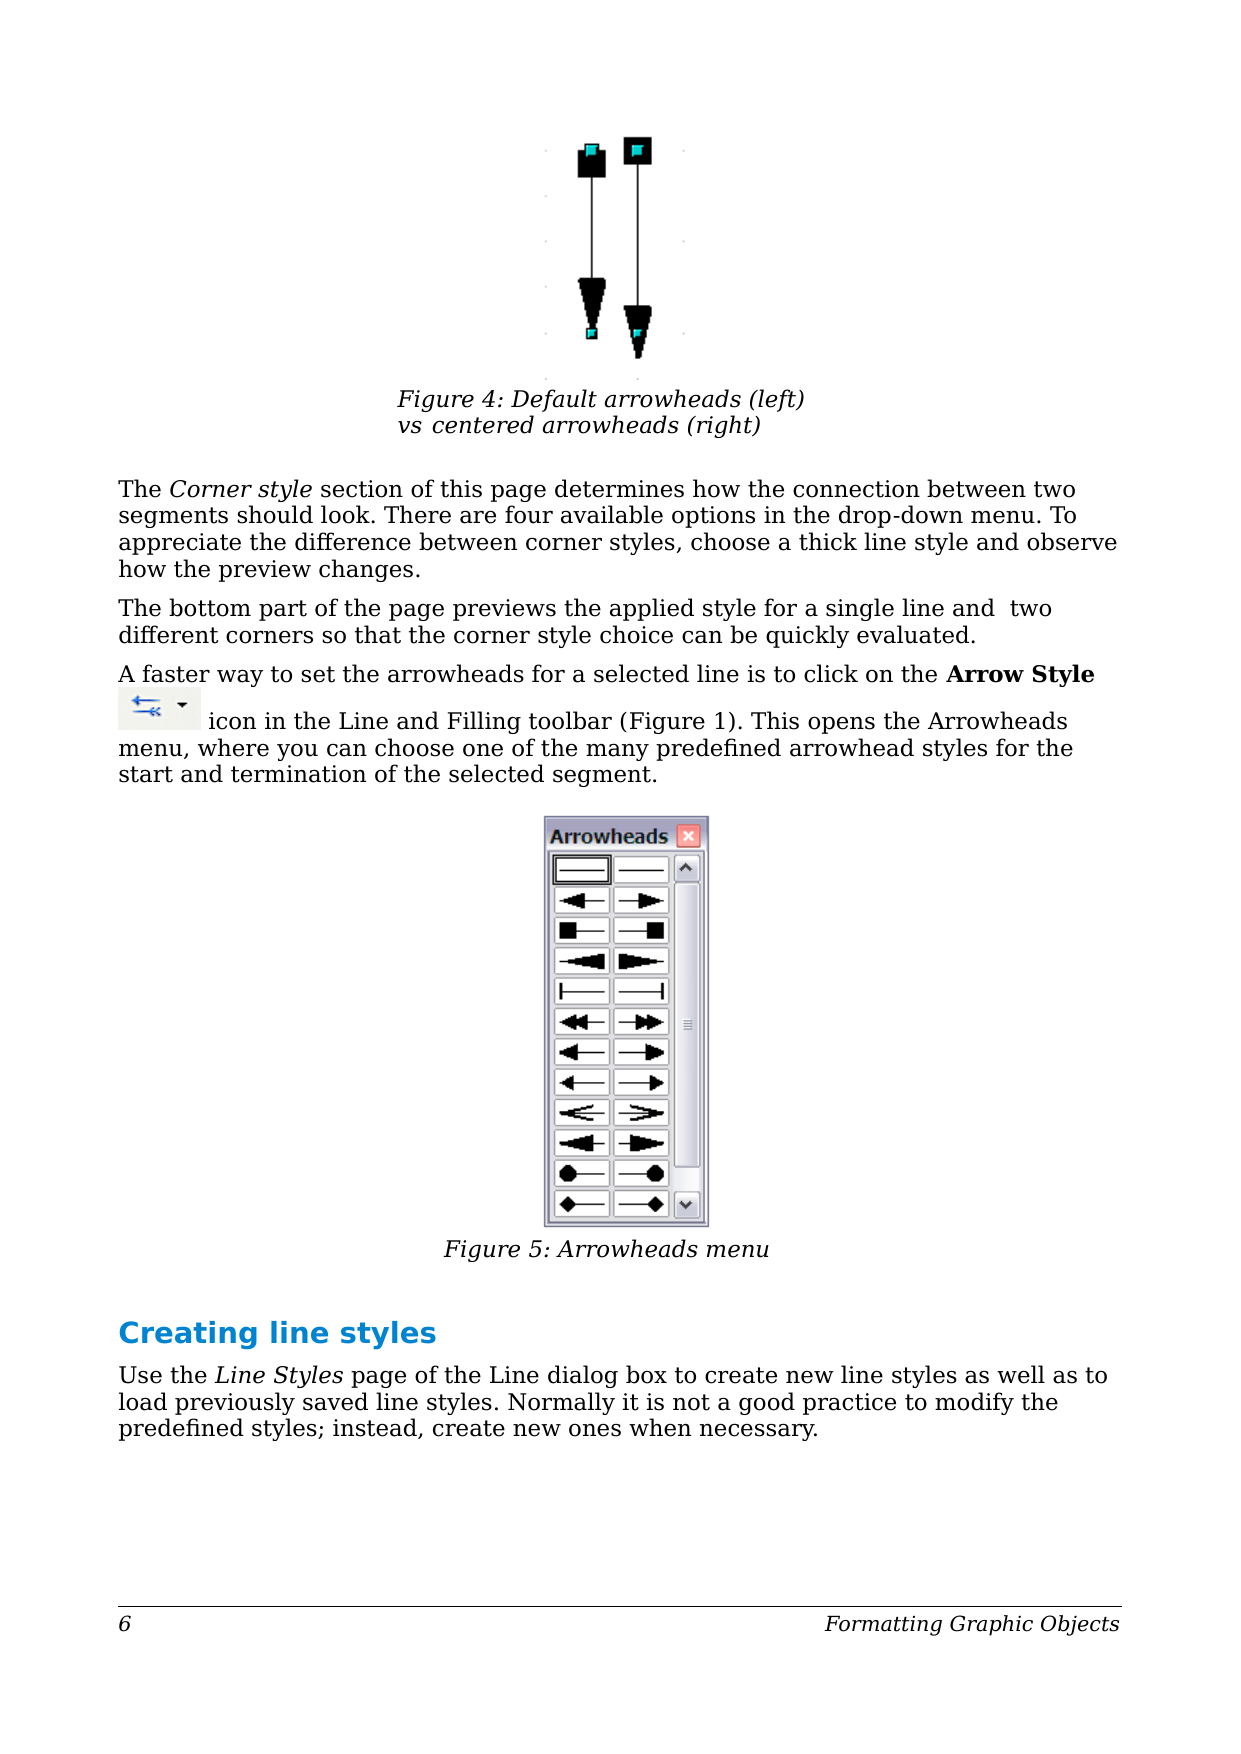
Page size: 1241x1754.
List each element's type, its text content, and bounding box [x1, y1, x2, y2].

picture [540, 812, 712, 1230]
picture [118, 687, 201, 730]
picture [529, 118, 711, 380]
text Use the Line Styles page of the Line dialog box to create new line styles as well as to load previously saved line styles. Normally it is not a good practice to modify the predefined styles; instead, create new ones when necessary. [118, 1362, 1122, 1442]
subtitle Creating line styles [118, 1316, 1122, 1350]
text The Corner style section of this page determines how the connection between two segments should look. There are four available options in the drop‑down menu. To appreciate the difference between corner styles, choose a thick line style and observe how the preview changes. [118, 476, 1122, 583]
text A faster way to set the arrowheads for a selected line is to click on the Arrow Style icon in the Line and Filling toolbar (Figure 1). This opens the Arrowheads menu, where you can choose one of the many predefined arrowhead styles for the start and termination of the selected segment. [118, 661, 1122, 788]
text Figure 4: Default arrowheads (left) vs centered arrowheads (right) [397, 386, 843, 439]
text Figure 5: Arrowheads menu [444, 1236, 808, 1263]
text The bottom part of the page previews the applied style for a single line and two different corners so that the corner style choice can be quickly evaluated. [118, 595, 1122, 648]
